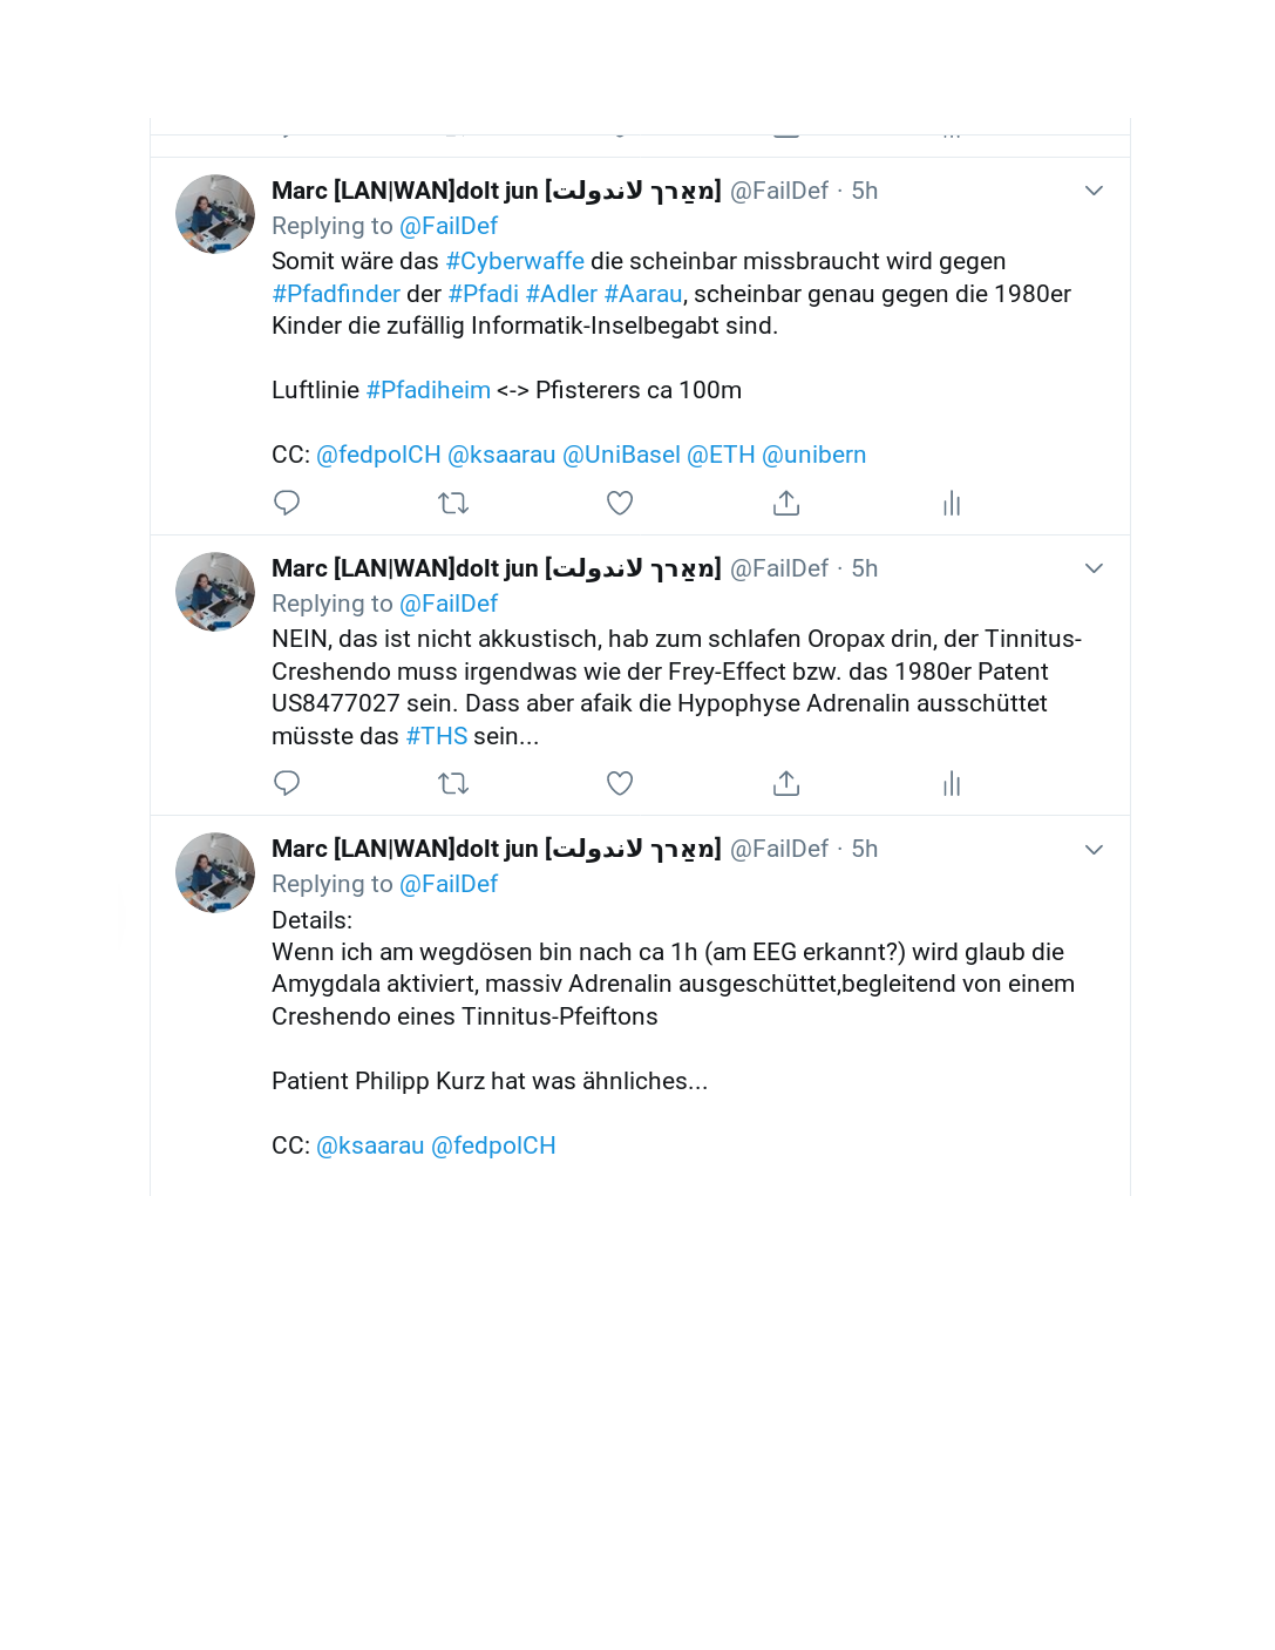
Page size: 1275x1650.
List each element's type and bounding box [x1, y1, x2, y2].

picture [118, 118, 1157, 1196]
